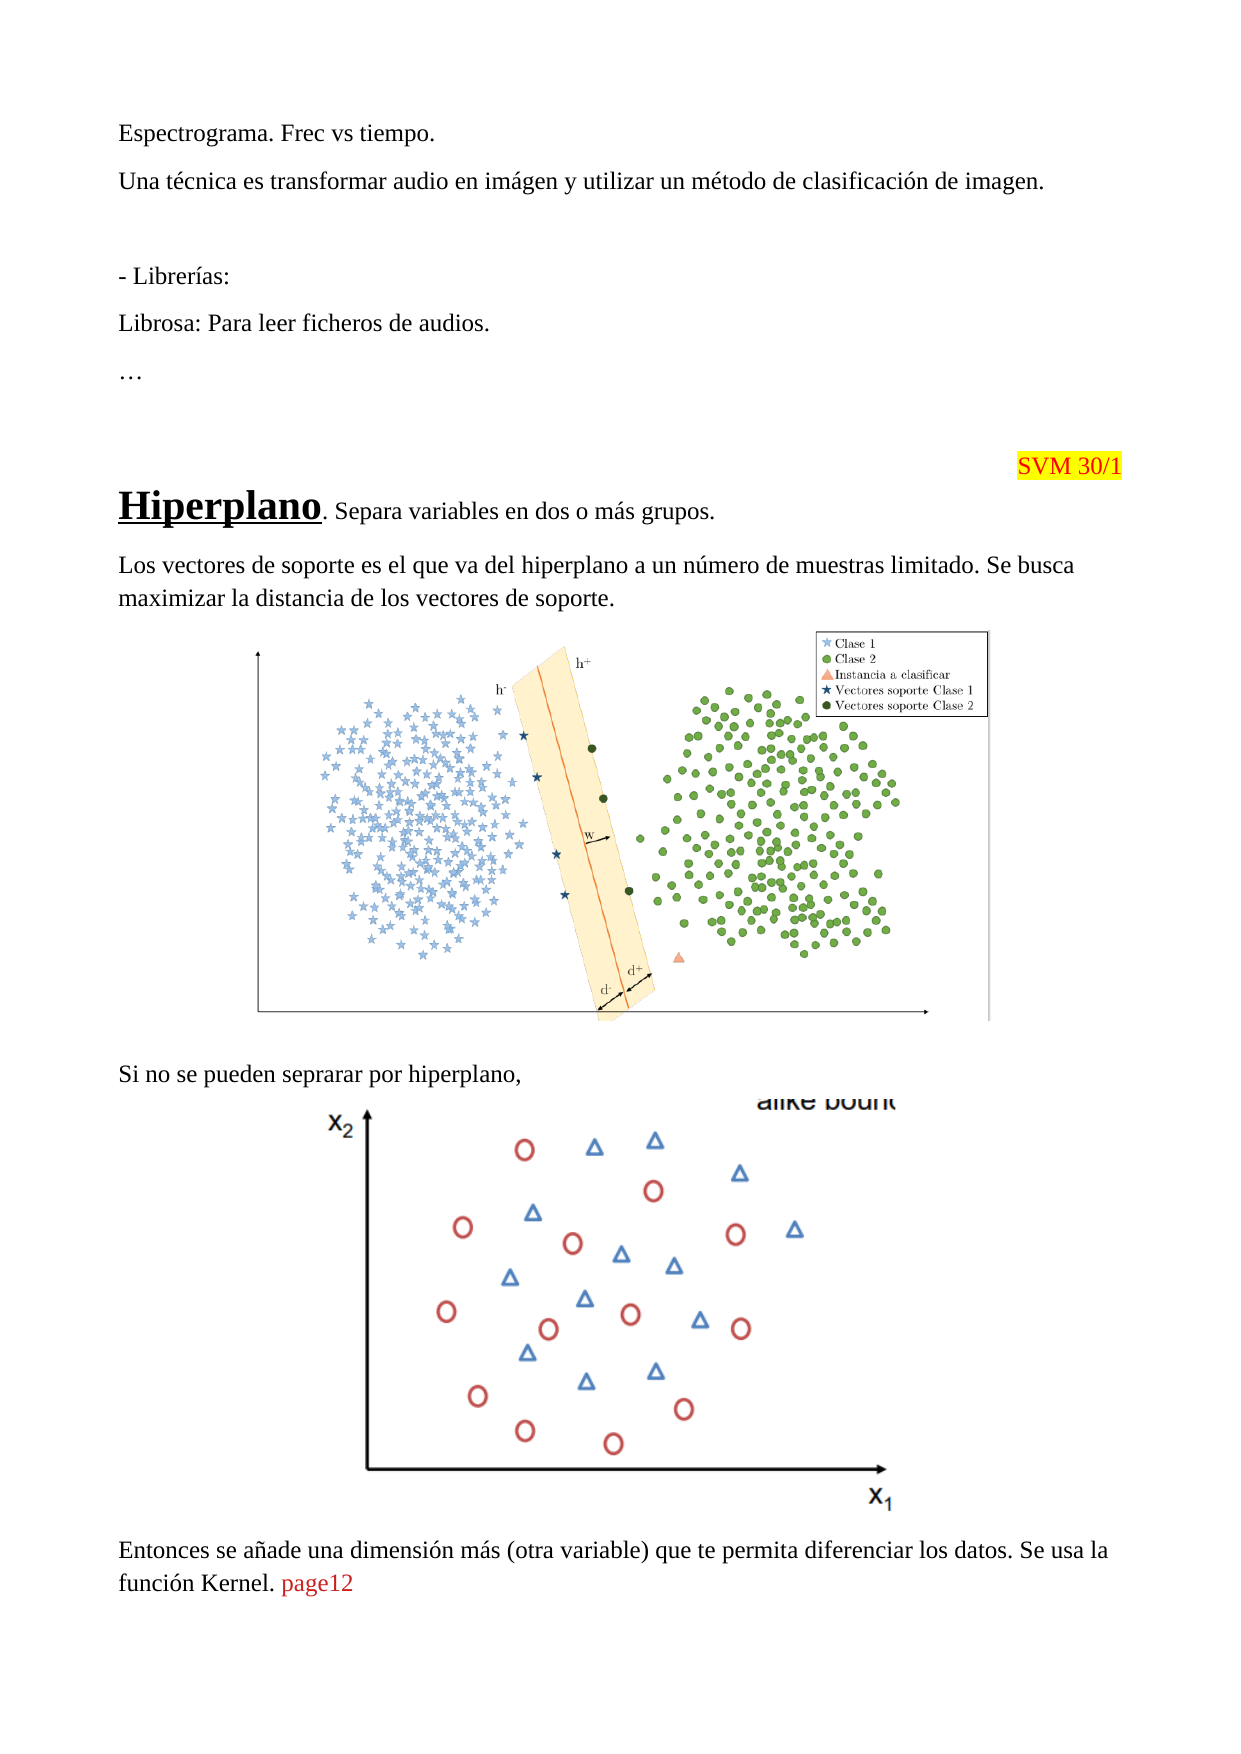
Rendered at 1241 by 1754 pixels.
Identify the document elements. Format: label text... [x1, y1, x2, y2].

text … [118, 356, 1122, 385]
text - Librerías: [118, 261, 1122, 290]
picture [250, 630, 991, 1021]
text SVM 30/1 [118, 451, 1122, 480]
text Los vectores de soporte es el que va del hiperplano a un número de muestras limitado. Se busca maximizar la distancia de los vectores de soporte. [118, 550, 1122, 612]
text Si no se pueden seprarar por hiperplano, [118, 1059, 1122, 1088]
text Espectrograma. Frec vs tiempo. [118, 118, 1122, 147]
text Una técnica es transformar audio en imágen y utilizar un método de clasificación de imagen. [118, 166, 1122, 194]
text Entonces se añade una dimensión más (otra variable) que te permita diferenciar los datos. Se usa la función Kernel. page12 [118, 1535, 1122, 1597]
text Hiperplano. Separa variables en dos o más grupos. [118, 480, 1122, 528]
text Librosa: Para leer ficheros de audios. [118, 308, 1122, 337]
picture [325, 1099, 896, 1514]
